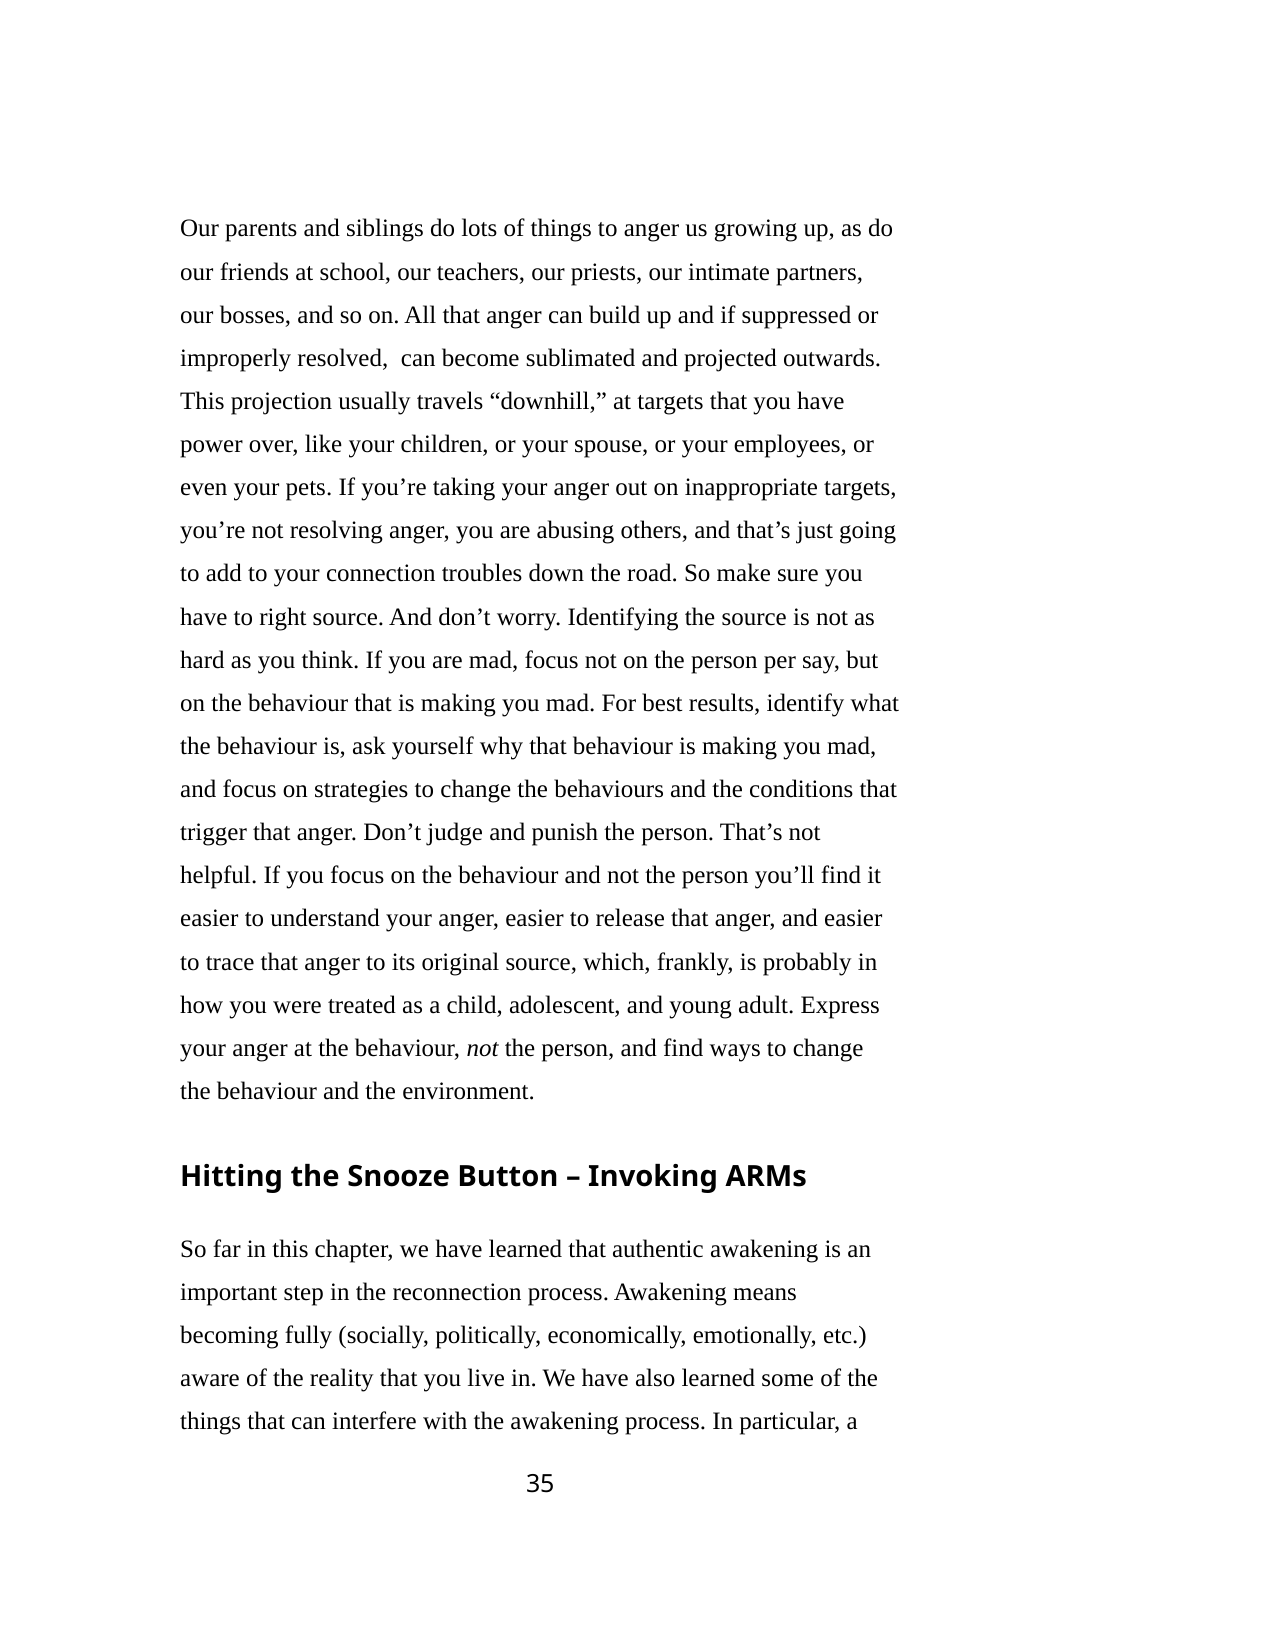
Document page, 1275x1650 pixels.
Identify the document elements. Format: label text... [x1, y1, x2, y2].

subtitle Hitting the Snooze Button – Invoking ARMs [180, 1155, 900, 1195]
text Our parents and siblings do lots of things to anger us growing up, as do our friends at school, our teachers, our priests, our intimate partners, our bosses, and so on. All that anger can build up and if suppressed or improperly resolved, can become sublimated and projected outwards. This projection usually travels “downhill,” at targets that you have power over, like your children, or your spouse, or your employees, or even your pets. If you’re taking your anger out on inappropriate targets, you’re not resolving anger, you are abusing others, and that’s just going to add to your connection troubles down the road. So make sure you have to right source. And don’t worry. Identifying the source is not as hard as you think. If you are mad, focus not on the person per say, but on the behaviour that is making you mad. For best results, identify what the behaviour is, ask yourself why that behaviour is making you mad, and focus on strategies to change the behaviours and the conditions that trigger that anger. Don’t judge and punish the person. That’s not helpful. If you focus on the behaviour and not the person you’ll find it easier to understand your anger, easier to release that anger, and easier to trace that anger to its original source, which, frankly, is probably in how you were treated as a child, adolescent, and young adult. Express your anger at the behaviour, not the person, and find ways to change the behaviour and the environment. [180, 213, 900, 1105]
text So far in this chapter, we have learned that authentic awakening is an important step in the reconnection process. Awakening means becoming fully (socially, politically, economically, emotionally, etc.) aware of the reality that you live in. We have also learned some of the things that can interfere with the awakening process. In particular, a [180, 1234, 900, 1435]
